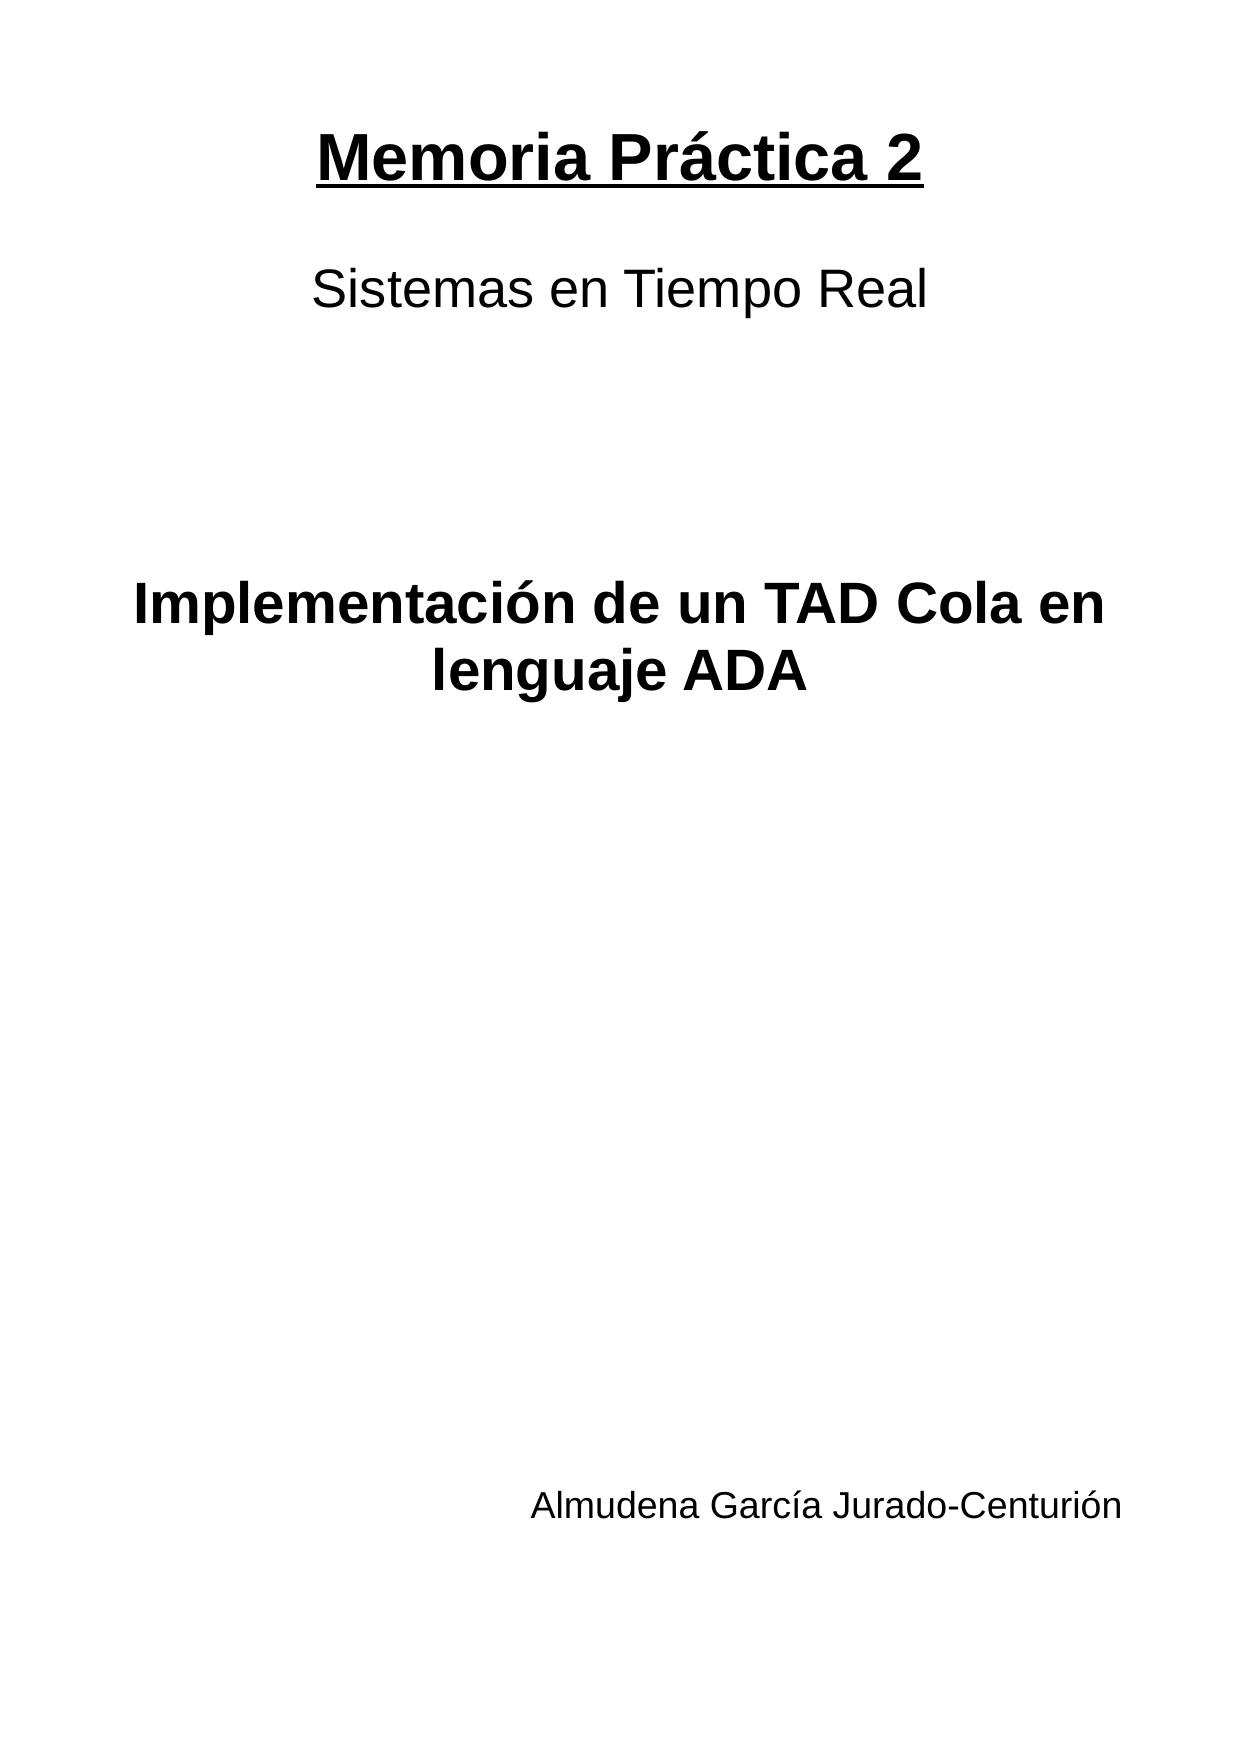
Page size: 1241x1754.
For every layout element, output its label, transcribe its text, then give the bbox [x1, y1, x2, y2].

text Implementación de un TAD Cola en lenguaje ADA [118, 568, 1122, 703]
text Memoria Práctica 2 [118, 118, 1122, 195]
text Sistemas en Tiempo Real [118, 257, 1122, 319]
text Almudena García Jurado-Centurión [118, 1484, 1122, 1527]
